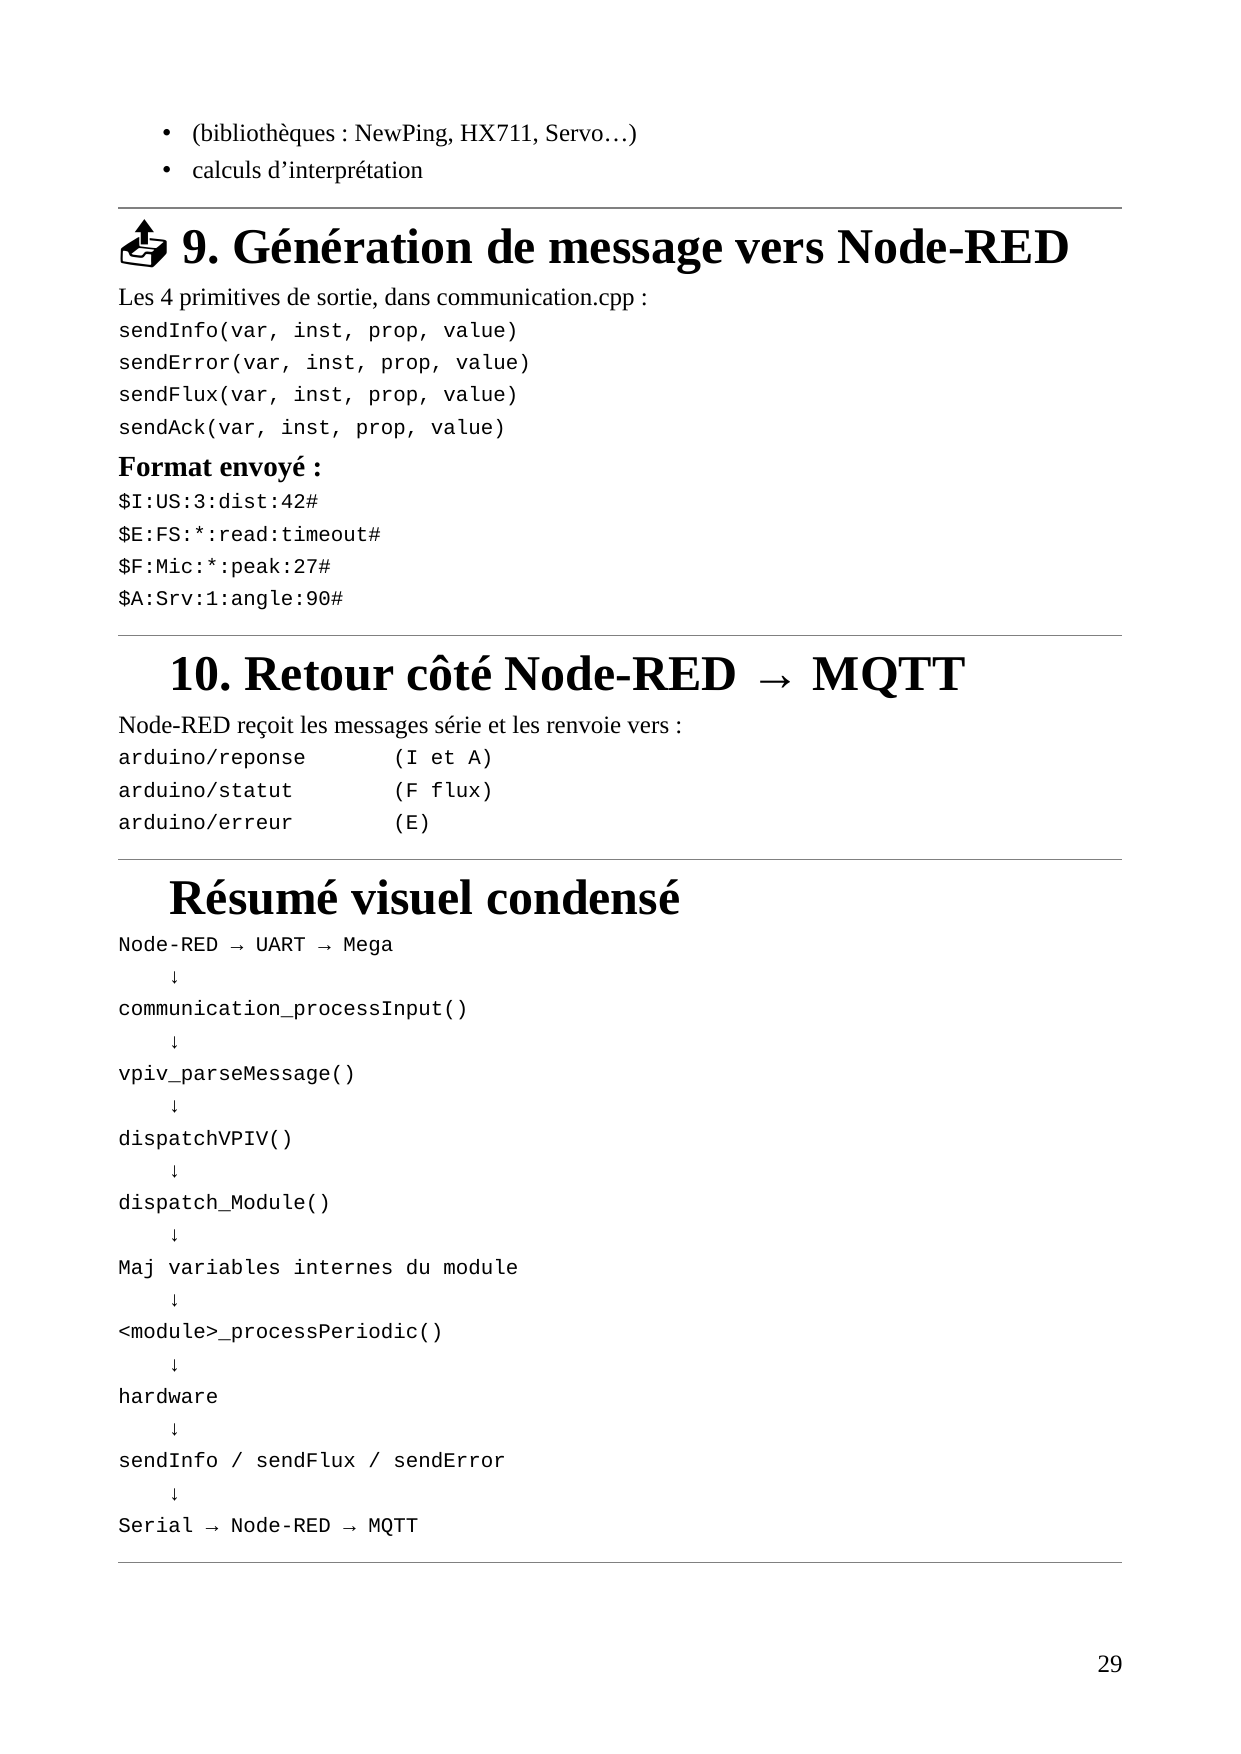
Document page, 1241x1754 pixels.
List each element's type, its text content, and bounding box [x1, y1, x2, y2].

list calculs d’interprétation [162, 156, 1122, 184]
text sendError(var, inst, prop, value) [118, 352, 1122, 376]
text ↓ [118, 1224, 1122, 1248]
text sendAck(var, inst, prop, value) [118, 417, 1122, 440]
text $A:Srv:1:angle:90# [118, 588, 1122, 612]
text arduino/erreur (E) [118, 812, 1122, 836]
text vpiv_parseMessage() [118, 1063, 1122, 1087]
text <module>_processPeriodic() [118, 1321, 1122, 1345]
text ↓ [118, 1354, 1122, 1377]
text sendInfo(var, inst, prop, value) [118, 320, 1122, 343]
text ↓ [118, 1418, 1122, 1442]
text arduino/reponse (I et A) [118, 747, 1122, 771]
text $F:Mic:*:peak:27# [118, 556, 1122, 579]
text ↓ [118, 1031, 1122, 1054]
subtitle 📤 9. Génération de message vers Node-RED [118, 216, 1122, 274]
text ↓ [118, 1483, 1122, 1506]
text Node-RED reçoit les messages série et les renvoie vers : [118, 710, 1122, 739]
list (bibliothèques : NewPing, HX711, Servo…) [162, 118, 1122, 147]
text Node-RED → UART → Mega [118, 934, 1122, 957]
text sendFlux(var, inst, prop, value) [118, 384, 1122, 408]
text ↓ [118, 966, 1122, 990]
text dispatchVPIV() [118, 1128, 1122, 1151]
text dispatch_Module() [118, 1192, 1122, 1216]
text $E:FS:*:read:timeout# [118, 523, 1122, 547]
subtitle 🧷 10. Retour côté Node-RED → MQTT [118, 644, 1122, 701]
text arduino/statut (F flux) [118, 780, 1122, 803]
text communication_processInput() [118, 998, 1122, 1022]
subtitle Format envoyé : [118, 449, 1122, 483]
text sendInfo / sendFlux / sendError [118, 1451, 1122, 1474]
text Serial → Node-RED → MQTT [118, 1515, 1122, 1539]
text ↓ [118, 1289, 1122, 1313]
subtitle 🧭 Résumé visuel condensé [118, 868, 1122, 925]
text ↓ [118, 1160, 1122, 1183]
text Maj variables internes du module [118, 1257, 1122, 1280]
text Les 4 primitives de sortie, dans communication.cpp : [118, 282, 1122, 311]
text $I:US:3:dist:42# [118, 491, 1122, 515]
text hardware [118, 1386, 1122, 1409]
text ↓ [118, 1095, 1122, 1119]
